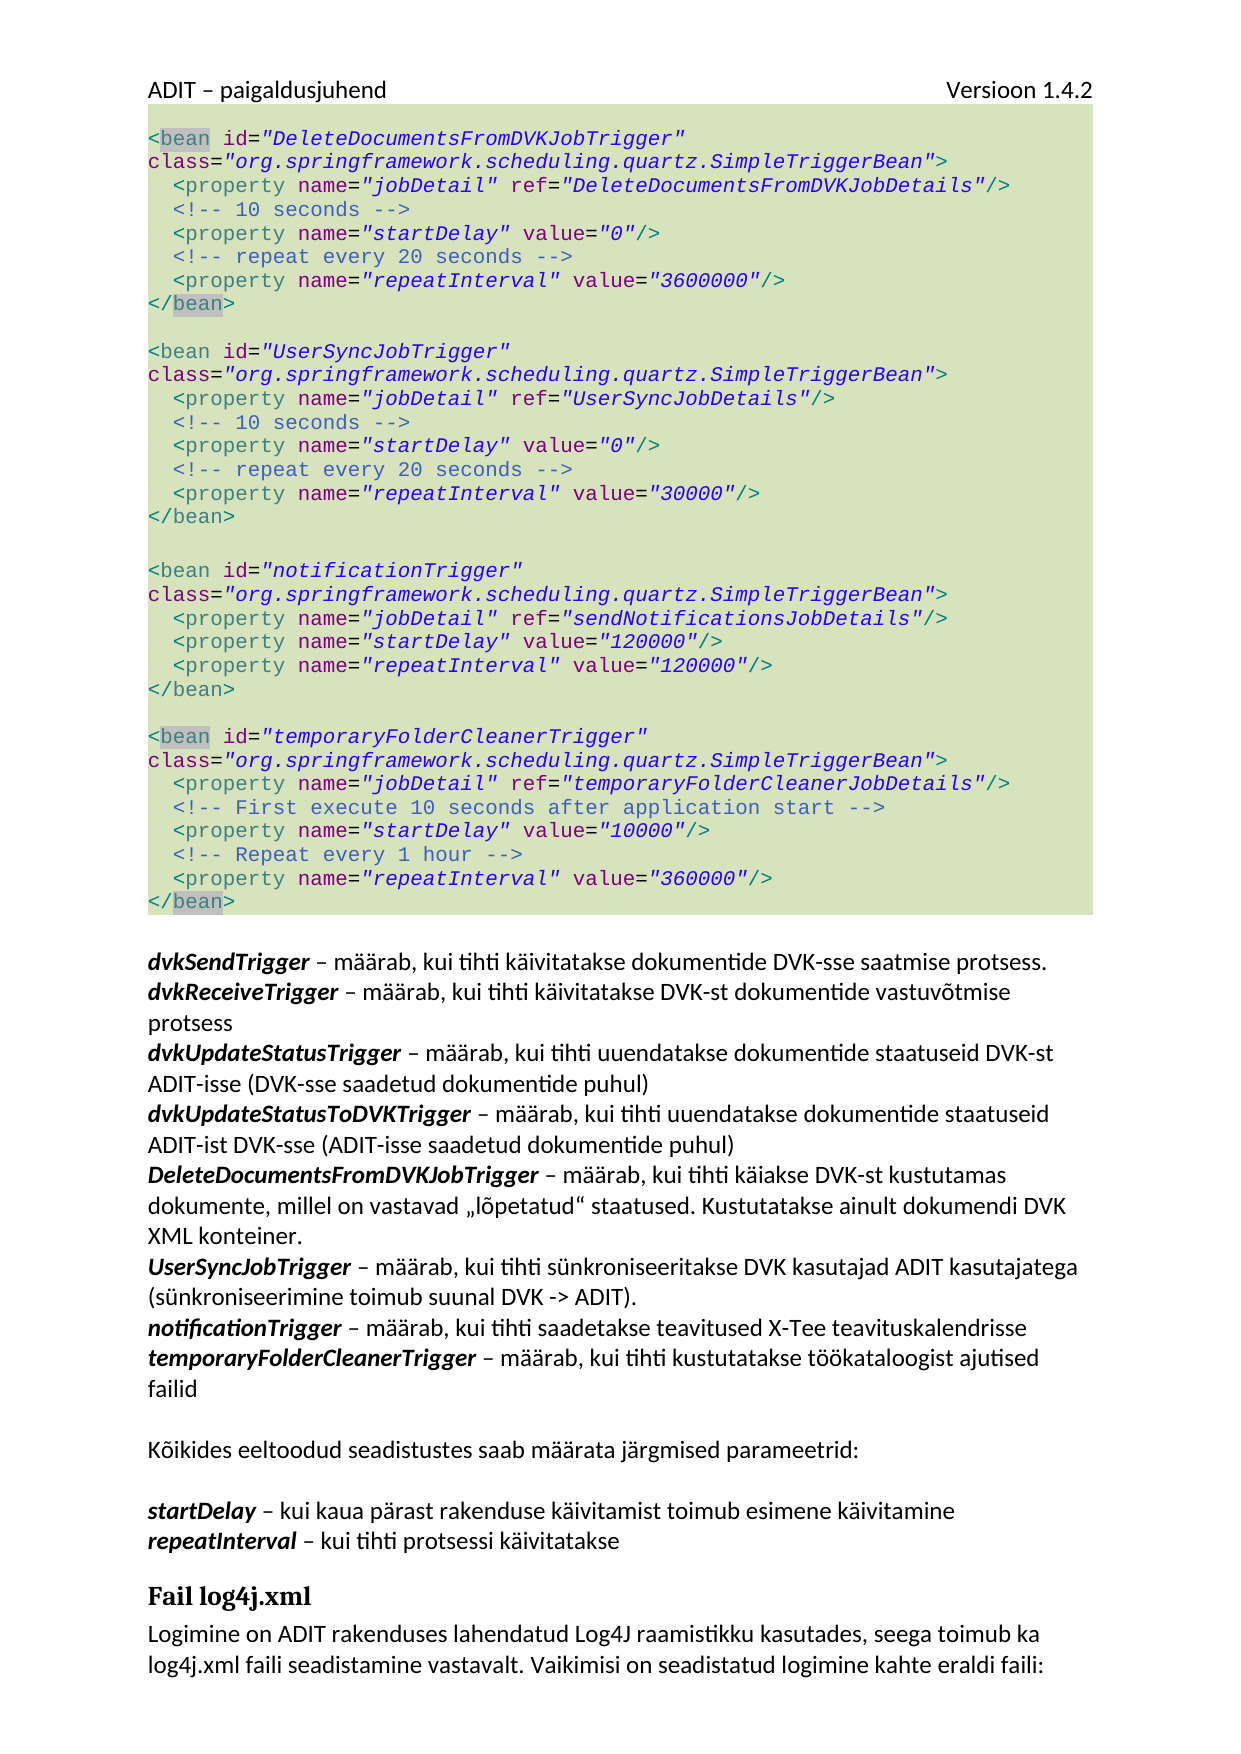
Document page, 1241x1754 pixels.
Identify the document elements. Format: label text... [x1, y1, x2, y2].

text <property name="startDelay" value="0"/> [148, 435, 1093, 459]
text dvkSendTrigger – määrab, kui tihti käivitatakse dokumentide DVK-sse saatmise protsess. [148, 946, 1093, 976]
text dvkUpdateStatusToDVKTrigger – määrab, kui tihti uuendatakse dokumentide staatuseid ADIT-ist DVK-sse (ADIT-isse saadetud dokumentide puhul) [148, 1098, 1093, 1159]
text Kõikides eeltoodud seadistustes saab määrata järgmised parameetrid: [148, 1434, 1093, 1464]
text <!-- repeat every 20 seconds --> [148, 459, 1093, 483]
text <bean id="UserSyncJobTrigger" class="org.springframework.scheduling.quartz.SimpleTriggerBean"> [148, 341, 1093, 388]
text </bean> [148, 506, 1093, 530]
text <property name="repeatInterval" value="30000"/> [148, 483, 1093, 506]
text <bean id="DeleteDocumentsFromDVKJobTrigger" class="org.springframework.scheduling.quartz.SimpleTriggerBean"> [148, 128, 1093, 175]
text <property name="jobDetail" ref="UserSyncJobDetails"/> [148, 388, 1093, 412]
text <property name="startDelay" value="10000"/> [148, 821, 1093, 844]
text <!-- repeat every 20 seconds --> [148, 246, 1093, 270]
text <property name="jobDetail" ref="temporaryFolderCleanerJobDetails"/> [148, 773, 1093, 797]
text </bean> [148, 891, 1093, 915]
text <property name="repeatInterval" value="120000"/> [148, 655, 1093, 679]
text temporaryFolderCleanerTrigger – määrab, kui tihti kustutatakse töökataloogist ajutised failid [148, 1342, 1093, 1403]
text <!-- First execute 10 seconds after application start --> [148, 797, 1093, 821]
text Logimine on ADIT rakenduses lahendatud Log4J raamistikku kasutades, seega toimub ka log4j.xml faili seadistamine vastavalt. Vaikimisi on seadistatud logimine kahte eraldi faili: [148, 1618, 1093, 1679]
text </bean> [148, 293, 1093, 317]
text <!-- 10 seconds --> [148, 412, 1093, 435]
text <!-- 10 seconds --> [148, 199, 1093, 222]
text <!-- Repeat every 1 hour --> [148, 844, 1093, 868]
text DeleteDocumentsFromDVKJobTrigger – määrab, kui tihti käiakse DVK-st kustutamas dokumente, millel on vastavad „lõpetatud“ staatused. Kustutatakse ainult dokumendi DVK XML konteiner. [148, 1159, 1093, 1251]
text dvkReceiveTrigger – määrab, kui tihti käivitatakse DVK-st dokumentide vastuvõtmise protsess [148, 976, 1093, 1037]
text startDelay – kui kaua pärast rakenduse käivitamist toimub esimene käivitamine [148, 1495, 1093, 1526]
text <property name="repeatInterval" value="360000"/> [148, 868, 1093, 891]
subtitle Fail log4j.xml [148, 1581, 1093, 1612]
text UserSyncJobTrigger – määrab, kui tihti sünkroniseeritakse DVK kasutajad ADIT kasutajatega (sünkroniseerimine toimub suunal DVK -> ADIT). [148, 1251, 1093, 1312]
text <bean id="notificationTrigger" class="org.springframework.scheduling.quartz.SimpleTriggerBean"> [148, 560, 1093, 608]
text <property name="jobDetail" ref="sendNotificationsJobDetails"/> [148, 608, 1093, 631]
text notificationTrigger – määrab, kui tihti saadetakse teavitused X-Tee teavituskalendrisse [148, 1312, 1093, 1342]
text <bean id="temporaryFolderCleanerTrigger" class="org.springframework.scheduling.quartz.SimpleTriggerBean"> [148, 726, 1093, 773]
text <property name="startDelay" value="0"/> [148, 222, 1093, 246]
text <property name="startDelay" value="120000"/> [148, 631, 1093, 655]
text <property name="repeatInterval" value="3600000"/> [148, 270, 1093, 293]
text repeatInterval – kui tihti protsessi käivitatakse [148, 1526, 1093, 1556]
text </bean> [148, 679, 1093, 702]
text dvkUpdateStatusTrigger – määrab, kui tihti uuendatakse dokumentide staatuseid DVK-st ADIT-isse (DVK-sse saadetud dokumentide puhul) [148, 1037, 1093, 1098]
text <property name="jobDetail" ref="DeleteDocumentsFromDVKJobDetails"/> [148, 175, 1093, 199]
